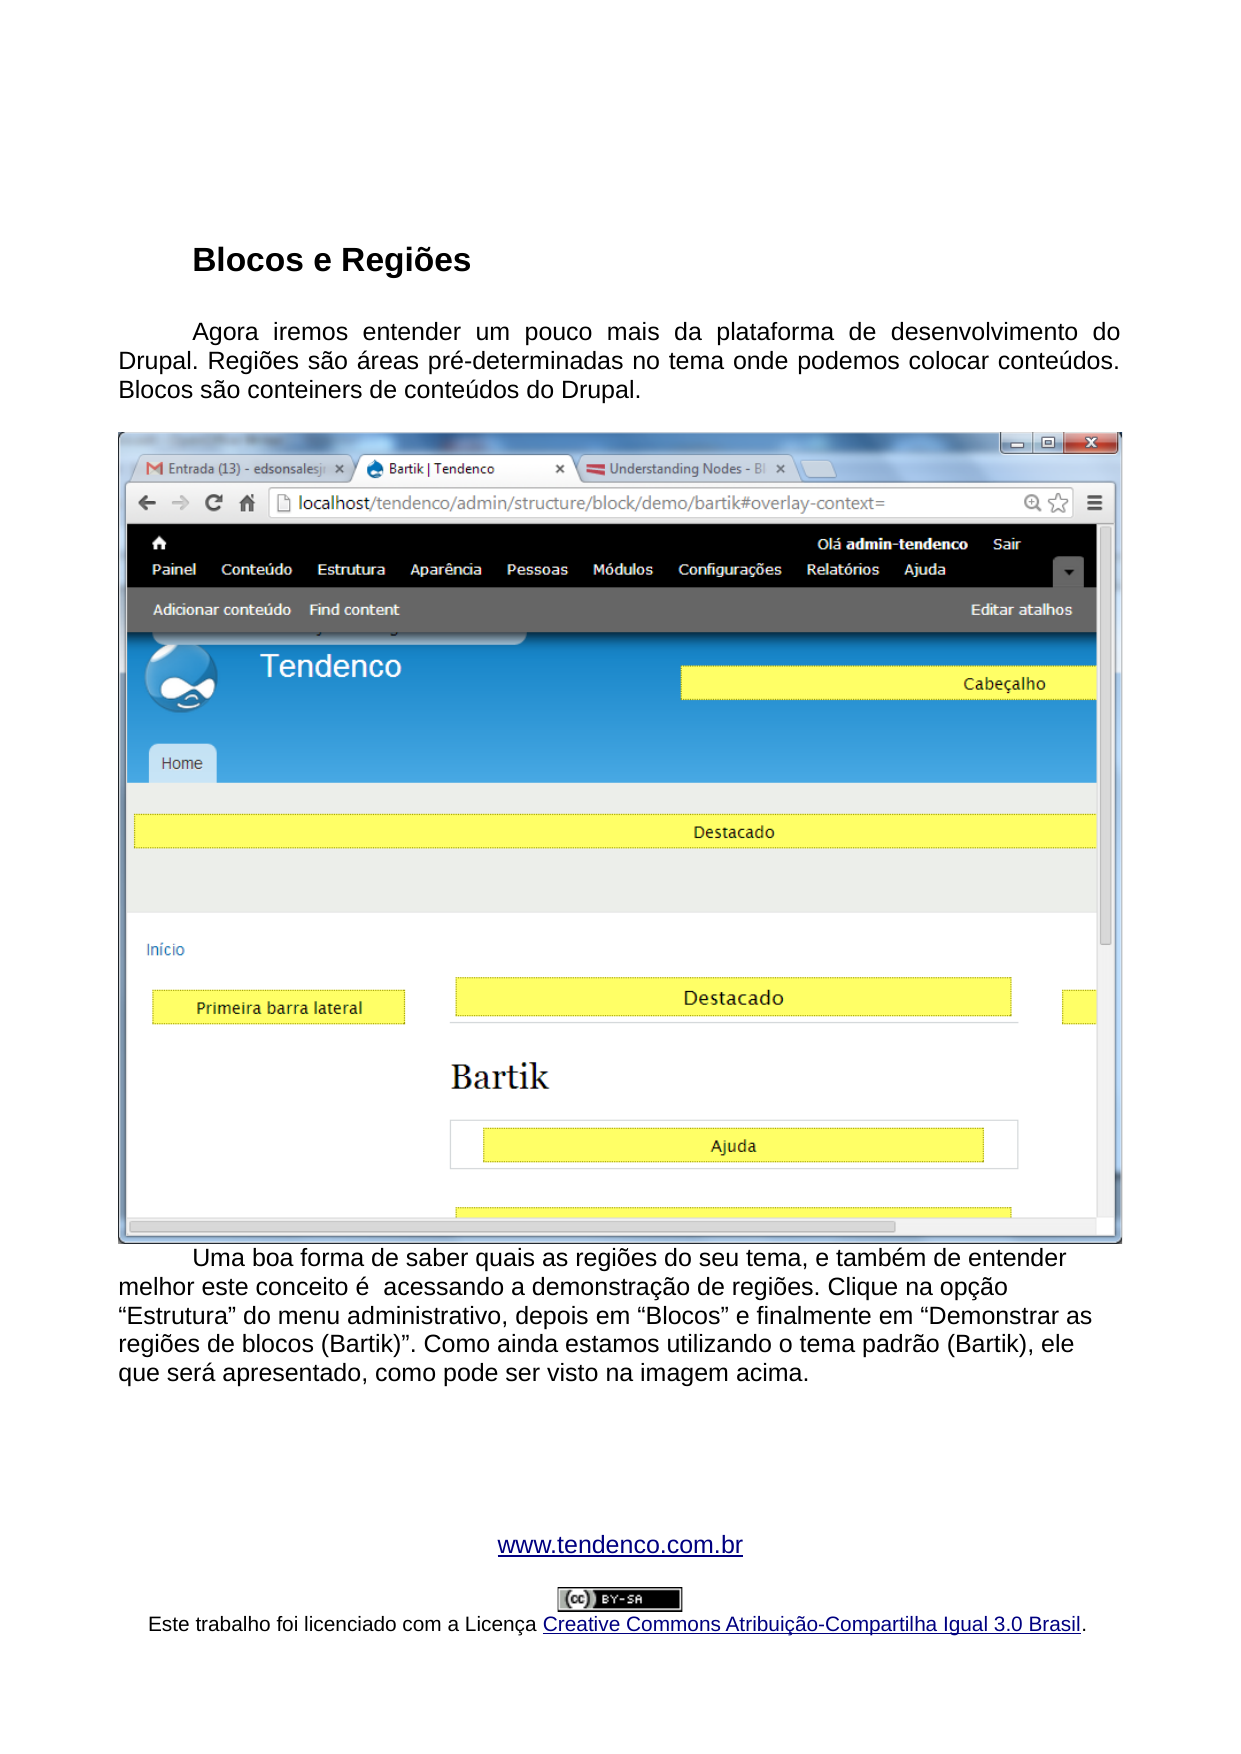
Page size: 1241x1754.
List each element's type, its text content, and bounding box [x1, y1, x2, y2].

text Agora iremos entender um pouco mais da plataforma de desenvolvimento do Drupal. Regiões são áreas pré-determinadas no tema onde podemos colocar conteúdos. Blocos são conteiners de conteúdos do Drupal. [118, 317, 1122, 403]
picture [557, 1587, 683, 1612]
text Uma boa forma de saber quais as regiões do seu tema, e também de entender melhor este conceito é acessando a demonstração de regiões. Clique na opção “Estrutura” do menu administrativo, depois em “Blocos” e finalmente em “Demonstrar as regiões de blocos (Bartik)”. Como ainda estamos utilizando o tema padrão (Bartik), ele que será apresentado, como pode ser visto na imagem acima. [118, 1244, 1122, 1387]
picture [118, 432, 1123, 1244]
subtitle Blocos e Regiões [118, 240, 1116, 278]
